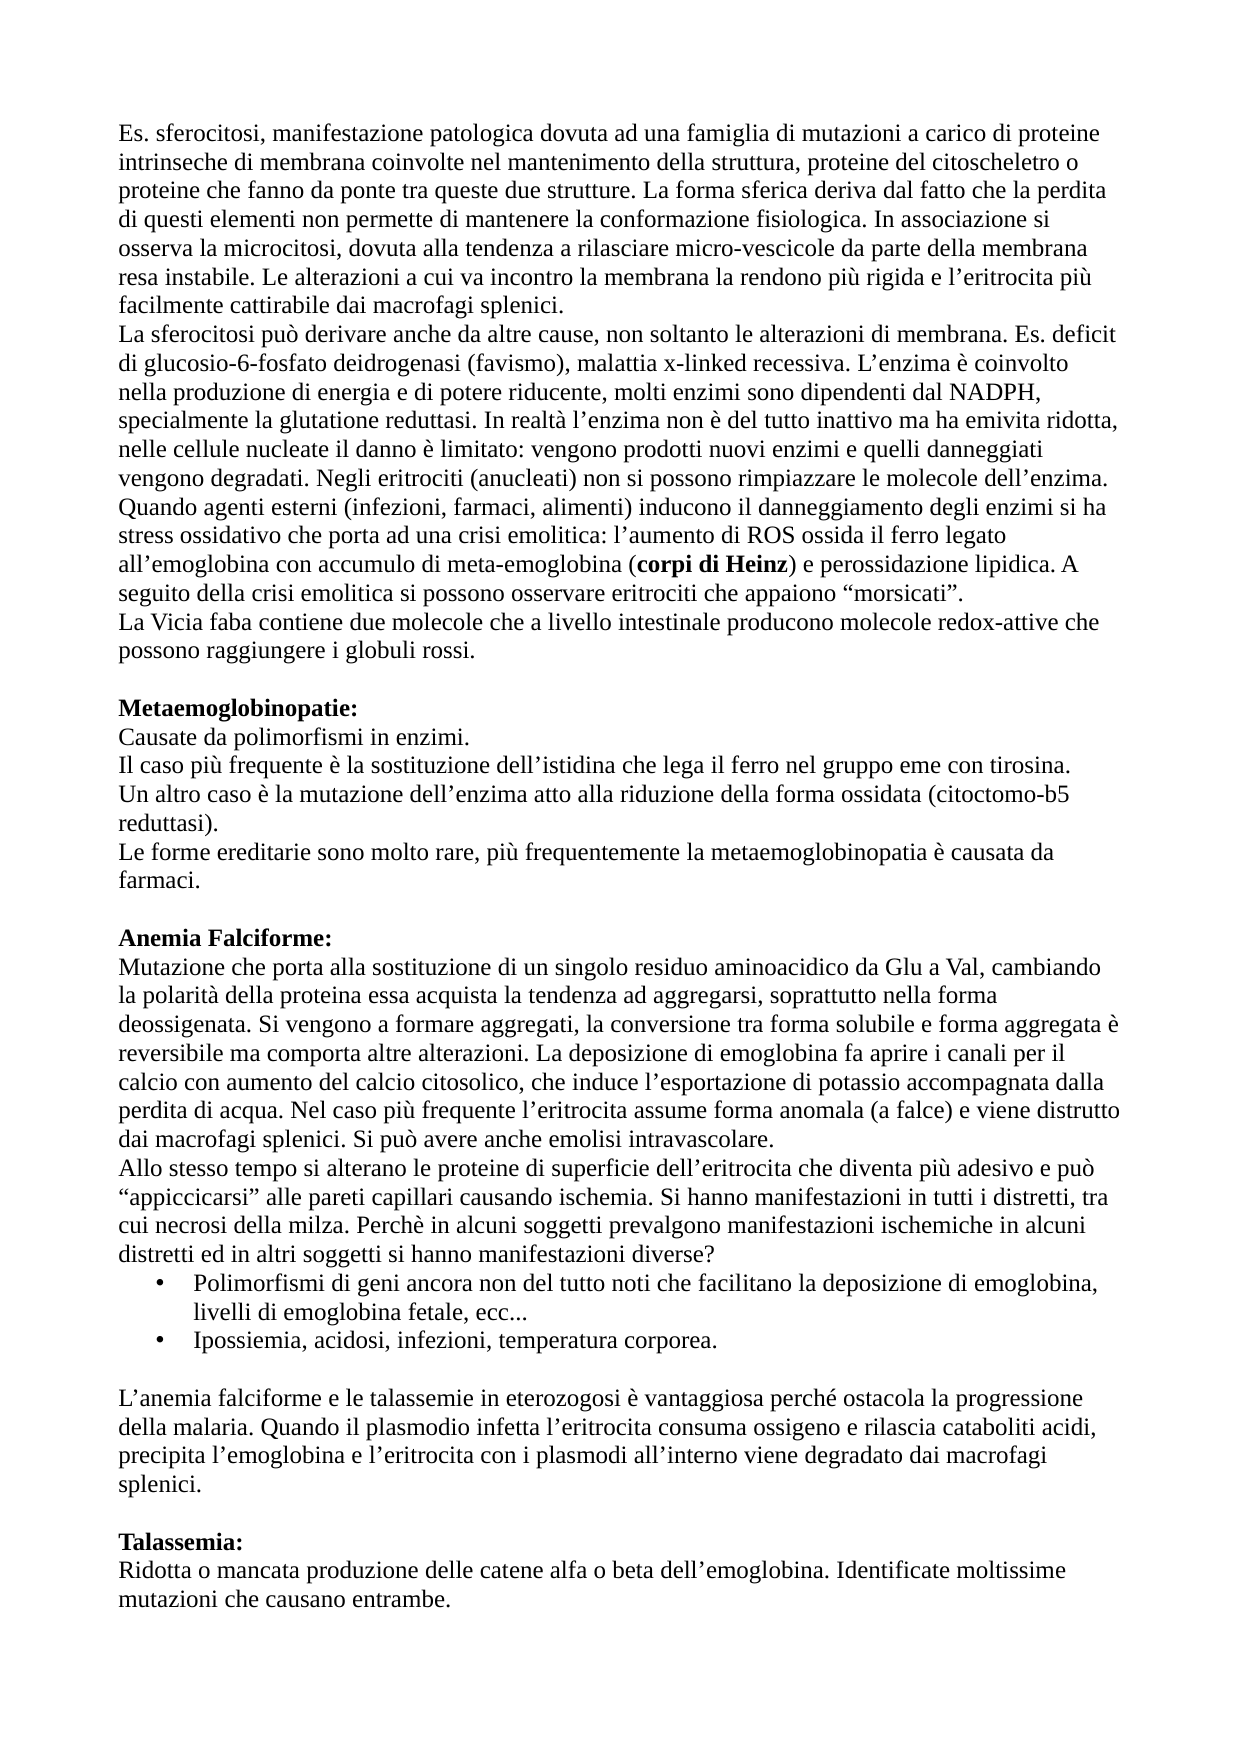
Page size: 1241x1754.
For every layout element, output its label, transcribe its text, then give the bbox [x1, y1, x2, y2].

text La Vicia faba contiene due molecole che a livello intestinale producono molecole redox-attive che possono raggiungere i globuli rossi. [118, 607, 1122, 664]
list Ipossiemia, acidosi, infezioni, temperatura corporea. [156, 1326, 1122, 1354]
text Anemia Falciforme: [118, 923, 1122, 952]
text Metaemoglobinopatie: [118, 693, 1122, 722]
text La sferocitosi può derivare anche da altre cause, non soltanto le alterazioni di membrana. Es. deficit di glucosio-6-fosfato deidrogenasi (favismo), malattia x-linked recessiva. L’enzima è coinvolto nella produzione di energia e di potere riducente, molti enzimi sono dipendenti dal NADPH, specialmente la glutatione reduttasi. In realtà l’enzima non è del tutto inattivo ma ha emivita ridotta, nelle cellule nucleate il danno è limitato: vengono prodotti nuovi enzimi e quelli danneggiati vengono degradati. Negli eritrociti (anucleati) non si possono rimpiazzare le molecole dell’enzima. Quando agenti esterni (infezioni, farmaci, alimenti) inducono il danneggiamento degli enzimi si ha stress ossidativo che porta ad una crisi emolitica: l’aumento di ROS ossida il ferro legato all’emoglobina con accumulo di meta-emoglobina (corpi di Heinz) e perossidazione lipidica. A seguito della crisi emolitica si possono osservare eritrociti che appaiono “morsicati”. [118, 319, 1122, 607]
text Ridotta o mancata produzione delle catene alfa o beta dell’emoglobina. Identificate moltissime mutazioni che causano entrambe. [118, 1556, 1122, 1613]
list Polimorfismi di geni ancora non del tutto noti che facilitano la deposizione di emoglobina, livelli di emoglobina fetale, ecc... [156, 1268, 1122, 1326]
text Un altro caso è la mutazione dell’enzima atto alla riduzione della forma ossidata (citoctomo-b5 reduttasi). [118, 779, 1122, 837]
text Allo stesso tempo si alterano le proteine di superficie dell’eritrocita che diventa più adesivo e può “appiccicarsi” alle pareti capillari causando ischemia. Si hanno manifestazioni in tutti i distretti, tra cui necrosi della milza. Perchè in alcuni soggetti prevalgono manifestazioni ischemiche in alcuni distretti ed in altri soggetti si hanno manifestazioni diverse? [118, 1153, 1122, 1268]
text L’anemia falciforme e le talassemie in eterozogosi è vantaggiosa perché ostacola la progressione della malaria. Quando il plasmodio infetta l’eritrocita consuma ossigeno e rilascia cataboliti acidi, precipita l’emoglobina e l’eritrocita con i plasmodi all’interno viene degradato dai macrofagi splenici. [118, 1383, 1122, 1498]
text Es. sferocitosi, manifestazione patologica dovuta ad una famiglia di mutazioni a carico di proteine intrinseche di membrana coinvolte nel mantenimento della struttura, proteine del citoscheletro o proteine che fanno da ponte tra queste due strutture. La forma sferica deriva dal fatto che la perdita di questi elementi non permette di mantenere la conformazione fisiologica. In associazione si osserva la microcitosi, dovuta alla tendenza a rilasciare micro-vescicole da parte della membrana resa instabile. Le alterazioni a cui va incontro la membrana la rendono più rigida e l’eritrocita più facilmente cattirabile dai macrofagi splenici. [118, 118, 1122, 319]
text Il caso più frequente è la sostituzione dell’istidina che lega il ferro nel gruppo eme con tirosina. [118, 751, 1122, 779]
text Causate da polimorfismi in enzimi. [118, 722, 1122, 751]
text Talassemia: [118, 1527, 1122, 1556]
text Le forme ereditarie sono molto rare, più frequentemente la metaemoglobinopatia è causata da farmaci. [118, 837, 1122, 894]
text Mutazione che porta alla sostituzione di un singolo residuo aminoacidico da Glu a Val, cambiando la polarità della proteina essa acquista la tendenza ad aggregarsi, soprattutto nella forma deossigenata. Si vengono a formare aggregati, la conversione tra forma solubile e forma aggregata è reversibile ma comporta altre alterazioni. La deposizione di emoglobina fa aprire i canali per il calcio con aumento del calcio citosolico, che induce l’esportazione di potassio accompagnata dalla perdita di acqua. Nel caso più frequente l’eritrocita assume forma anomala (a falce) e viene distrutto dai macrofagi splenici. Si può avere anche emolisi intravascolare. [118, 952, 1122, 1153]
